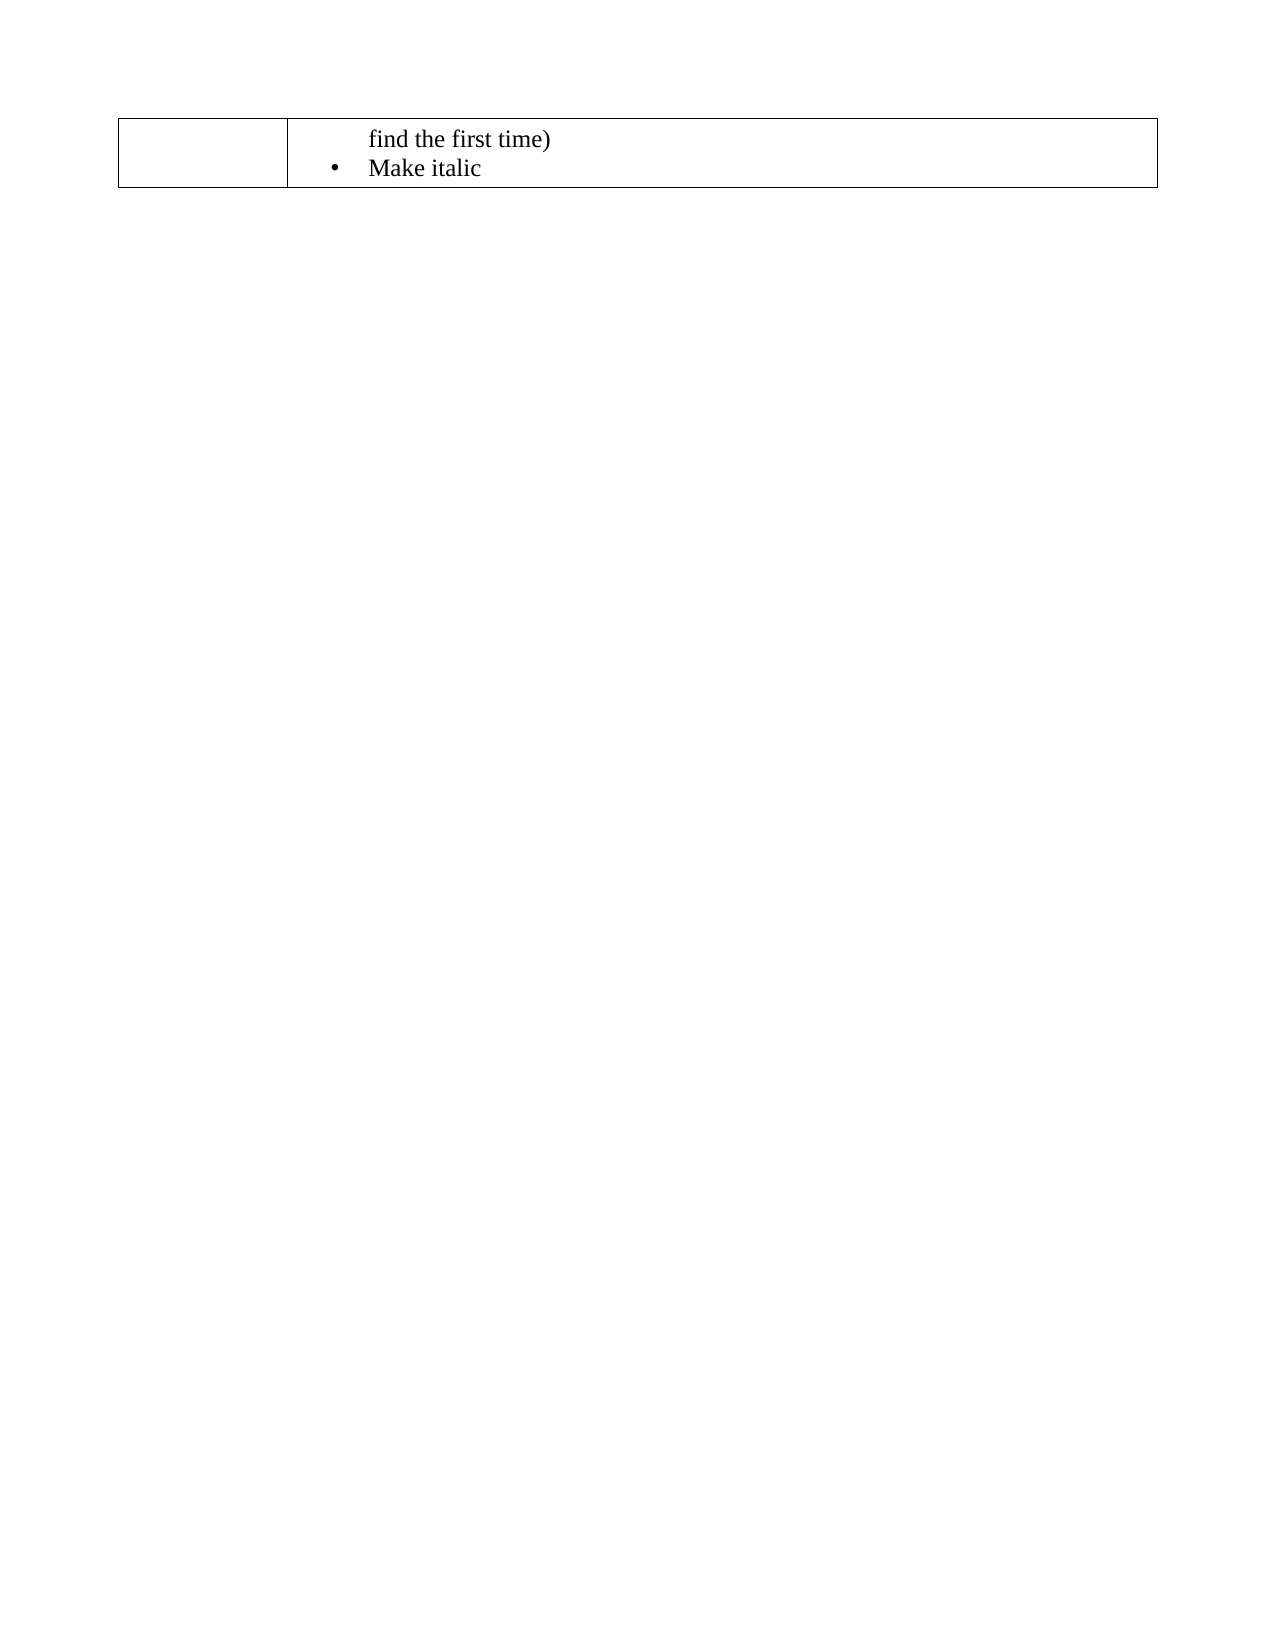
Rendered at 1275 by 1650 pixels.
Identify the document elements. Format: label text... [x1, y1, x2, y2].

table_cell Select Style “Formatted” (if not in style box on left side of menu, click F11 to find the first time) Make italic [288, 119, 1157, 187]
table_cell [119, 119, 287, 187]
